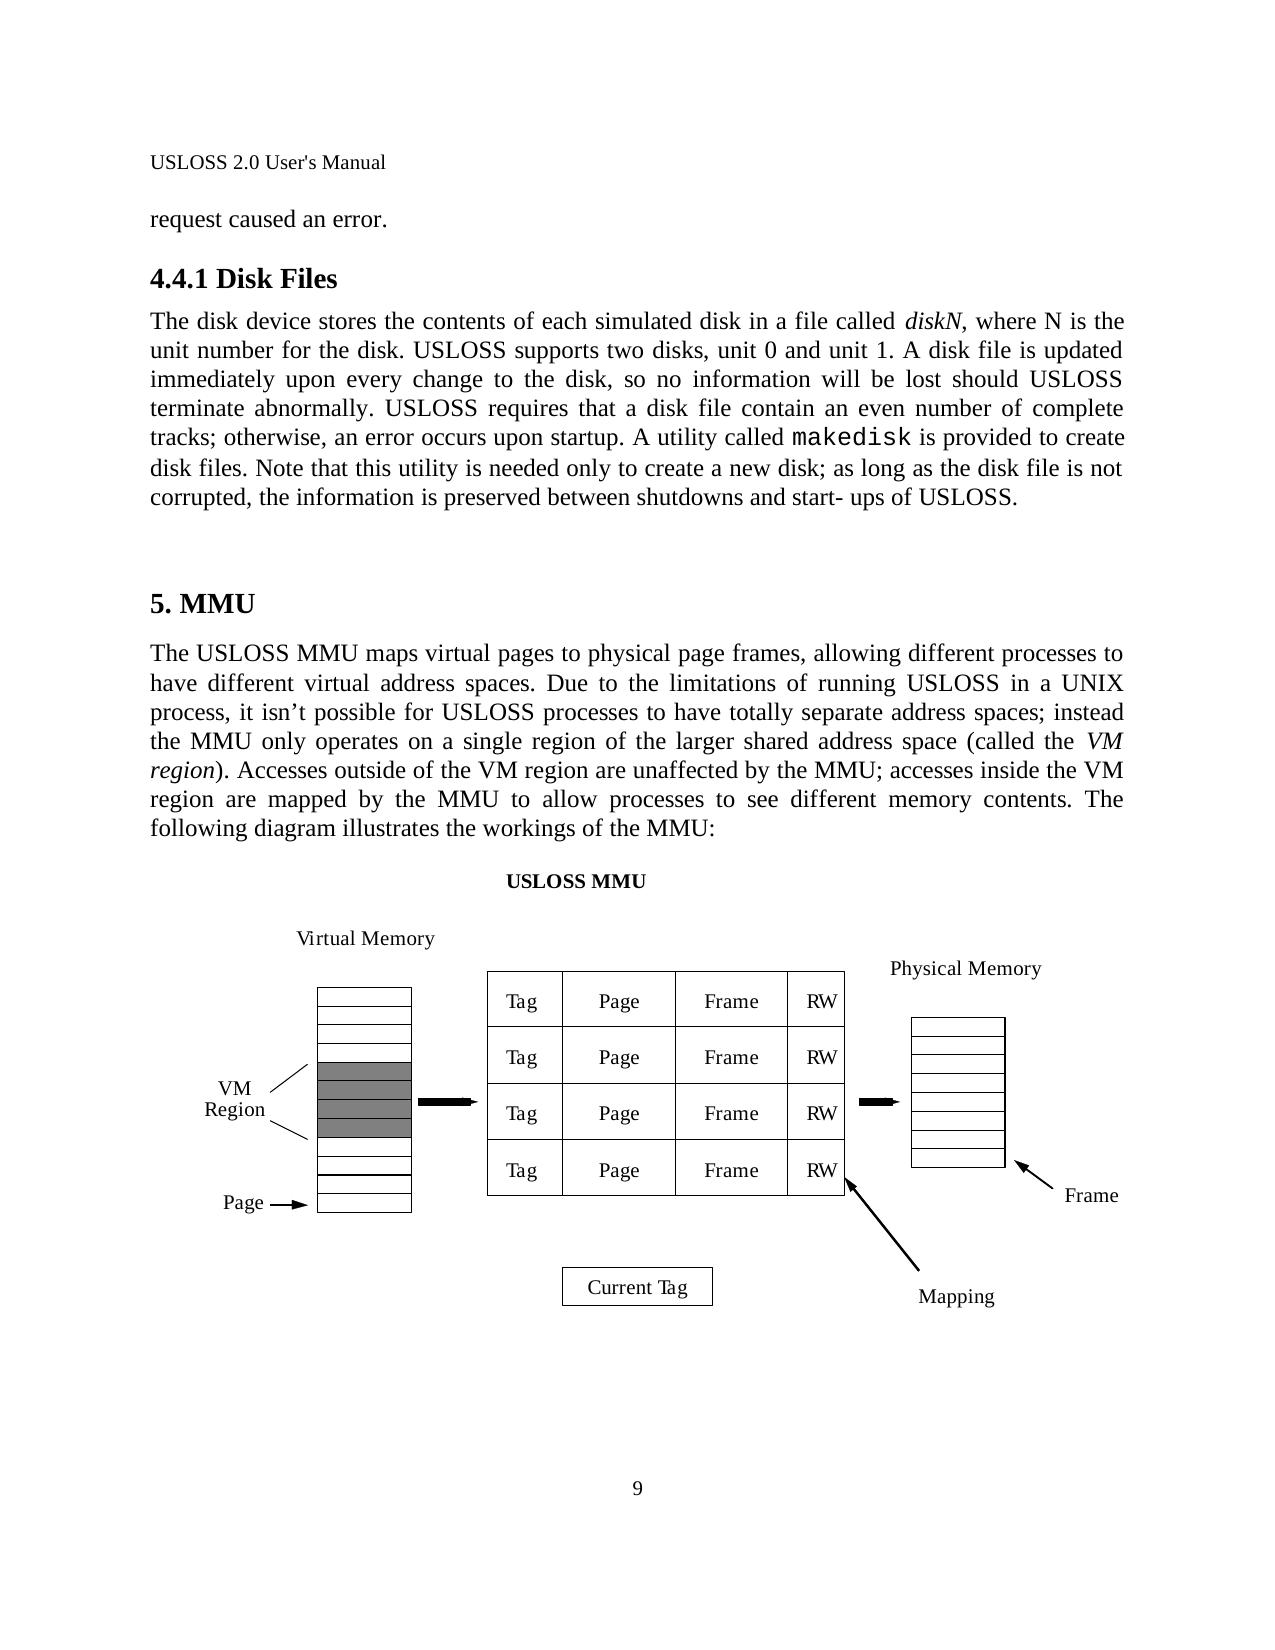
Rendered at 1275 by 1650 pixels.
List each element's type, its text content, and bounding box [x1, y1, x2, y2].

text request caused an error. [150, 203, 1125, 233]
subtitle 4.4.1 Disk Files [150, 262, 1125, 295]
text The disk device stores the contents of each simulated disk in a file called diskN, where N is the unit number for the disk. USLOSS supports two disks, unit 0 and unit 1. A disk file is updated immediately upon every change to the disk, so no information will be lost should USLOSS terminate abnormally. USLOSS requires that a disk file contain an even number of complete tracks; otherwise, an error occurs upon startup. A utility called makedisk is provided to create disk files. Note that this utility is needed only to create a new disk; as long as the disk file is not corrupted, the information is preserved between shutdowns and start- ups of USLOSS. [150, 306, 1125, 511]
subtitle 5. MMU [150, 586, 1125, 619]
text The USLOSS MMU maps virtual pages to physical page frames, allowing different processes to have different virtual address spaces. Due to the limitations of running USLOSS in a UNIX process, it isn’t possible for USLOSS processes to have totally separate address spaces; instead the MMU only operates on a single region of the larger shared address space (called the VM region). Accesses outside of the VM region are unaffected by the MMU; accesses inside the VM region are mapped by the MMU to allow processes to see different memory contents. The following diagram illustrates the workings of the MMU: [150, 638, 1125, 842]
